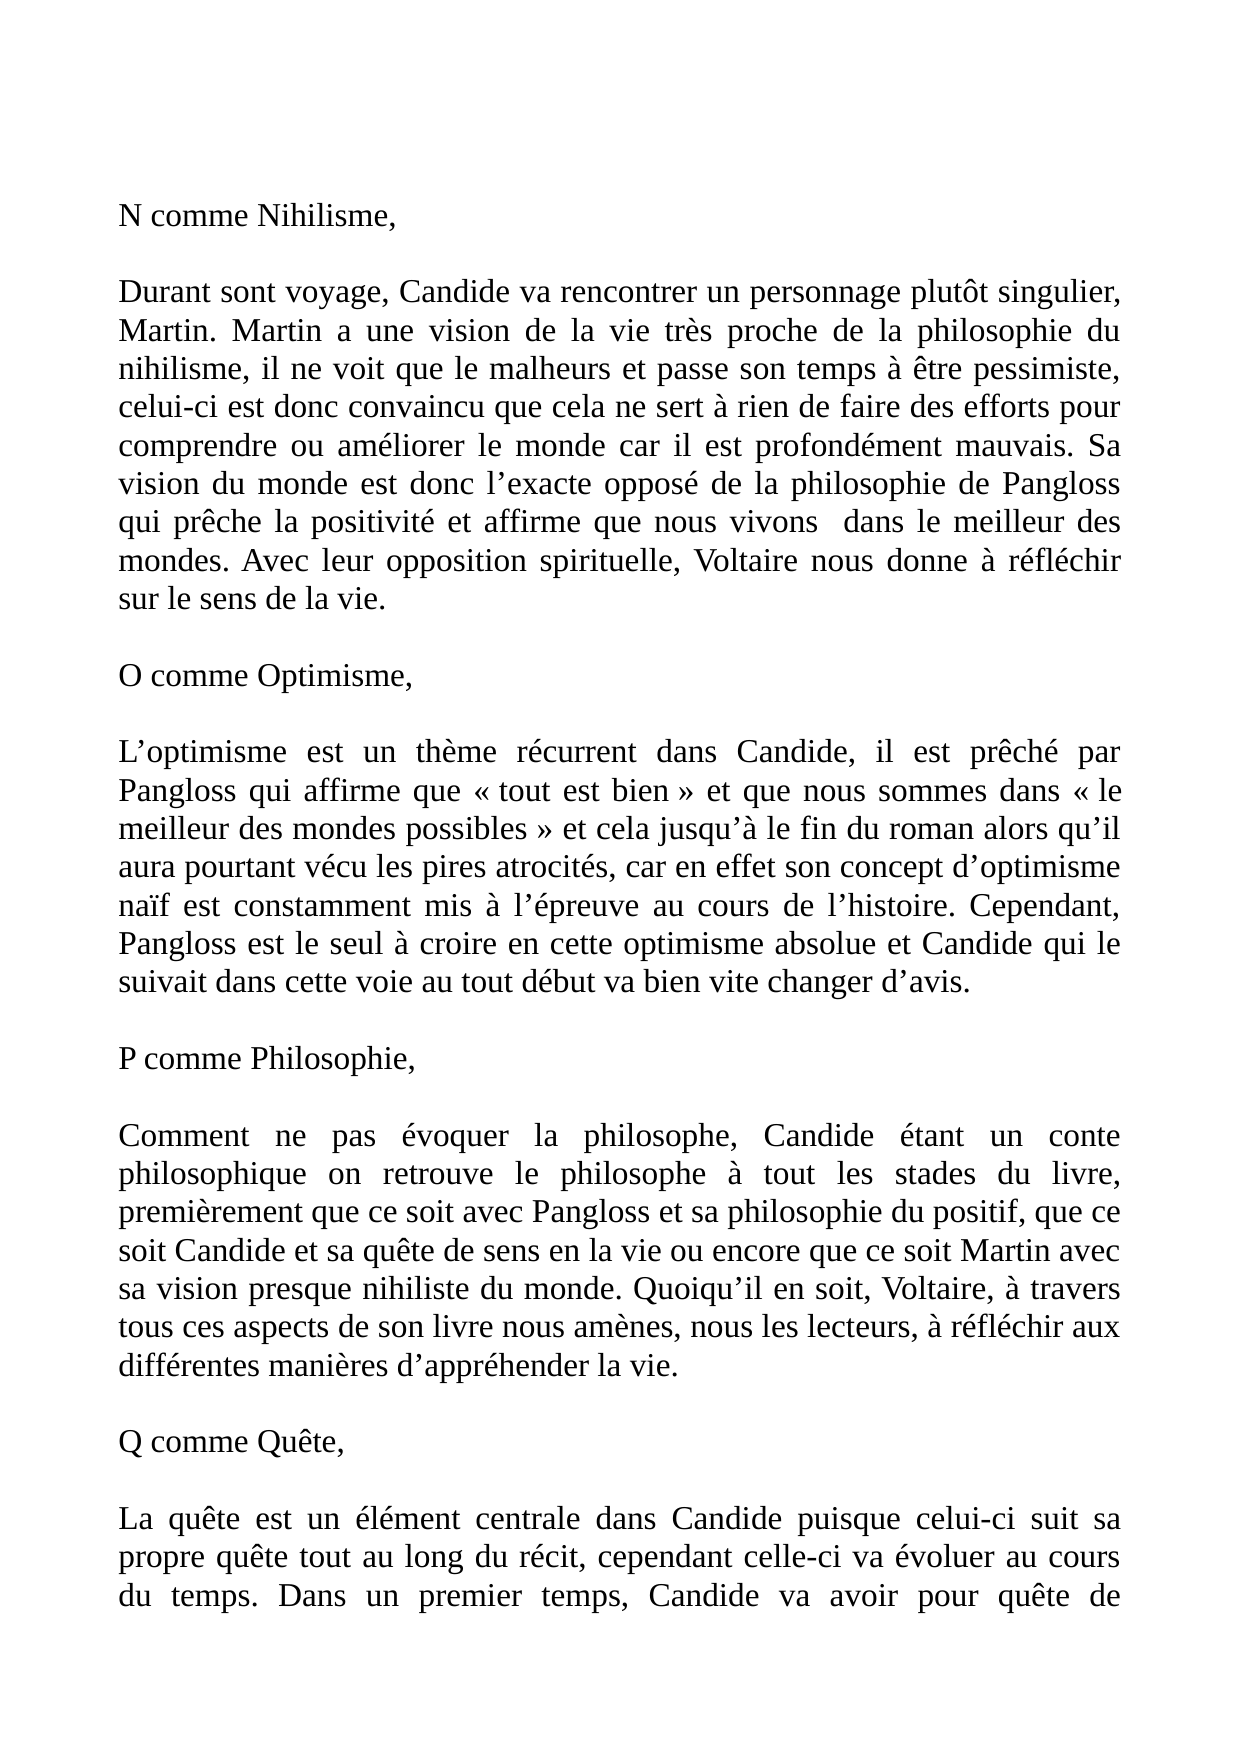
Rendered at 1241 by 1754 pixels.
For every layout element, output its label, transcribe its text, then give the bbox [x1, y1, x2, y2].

text L’optimisme est un thème récurrent dans Candide, il est prêché par Pangloss qui affirme que « tout est bien » et que nous sommes dans « le meilleur des mondes possibles » et cela jusqu’à le fin du roman alors qu’il aura pourtant vécu les pires atrocités, car en effet son concept d’optimisme naïf est constamment mis à l’épreuve au cours de l’histoire. Cependant, Pangloss est le seul à croire en cette optimisme absolue et Candide qui le suivait dans cette voie au tout début va bien vite changer d’avis. [118, 731, 1122, 1000]
text N comme Nihilisme, [118, 195, 1122, 233]
text Q comme Quête, [118, 1421, 1122, 1460]
text Comment ne pas évoquer la philosophe, Candide étant un conte philosophique on retrouve le philosophe à tout les stades du livre, premièrement que ce soit avec Pangloss et sa philosophie du positif, que ce soit Candide et sa quête de sens en la vie ou encore que ce soit Martin avec sa vision presque nihiliste du monde. Quoiqu’il en soit, Voltaire, à travers tous ces aspects de son livre nous amènes, nous les lecteurs, à réfléchir aux différentes manières d’appréhender la vie. [118, 1115, 1122, 1383]
text O comme Optimisme, [118, 655, 1122, 693]
text P comme Philosophie, [118, 1038, 1122, 1076]
text Durant sont voyage, Candide va rencontrer un personnage plutôt singulier, Martin. Martin a une vision de la vie très proche de la philosophie du nihilisme, il ne voit que le malheurs et passe son temps à être pessimiste, celui-ci est donc convaincu que cela ne sert à rien de faire des efforts pour comprendre ou améliorer le monde car il est profondément mauvais. Sa vision du monde est donc l’exacte opposé de la philosophie de Pangloss qui prêche la positivité et affirme que nous vivons dans le meilleur des mondes. Avec leur opposition spirituelle, Voltaire nous donne à réfléchir sur le sens de la vie. [118, 271, 1122, 616]
text La quête est un élément centrale dans Candide puisque celui-ci suit sa propre quête tout au long du récit, cependant celle-ci va évoluer au cours du temps. Dans un premier temps, Candide va avoir pour quête de [118, 1498, 1122, 1613]
